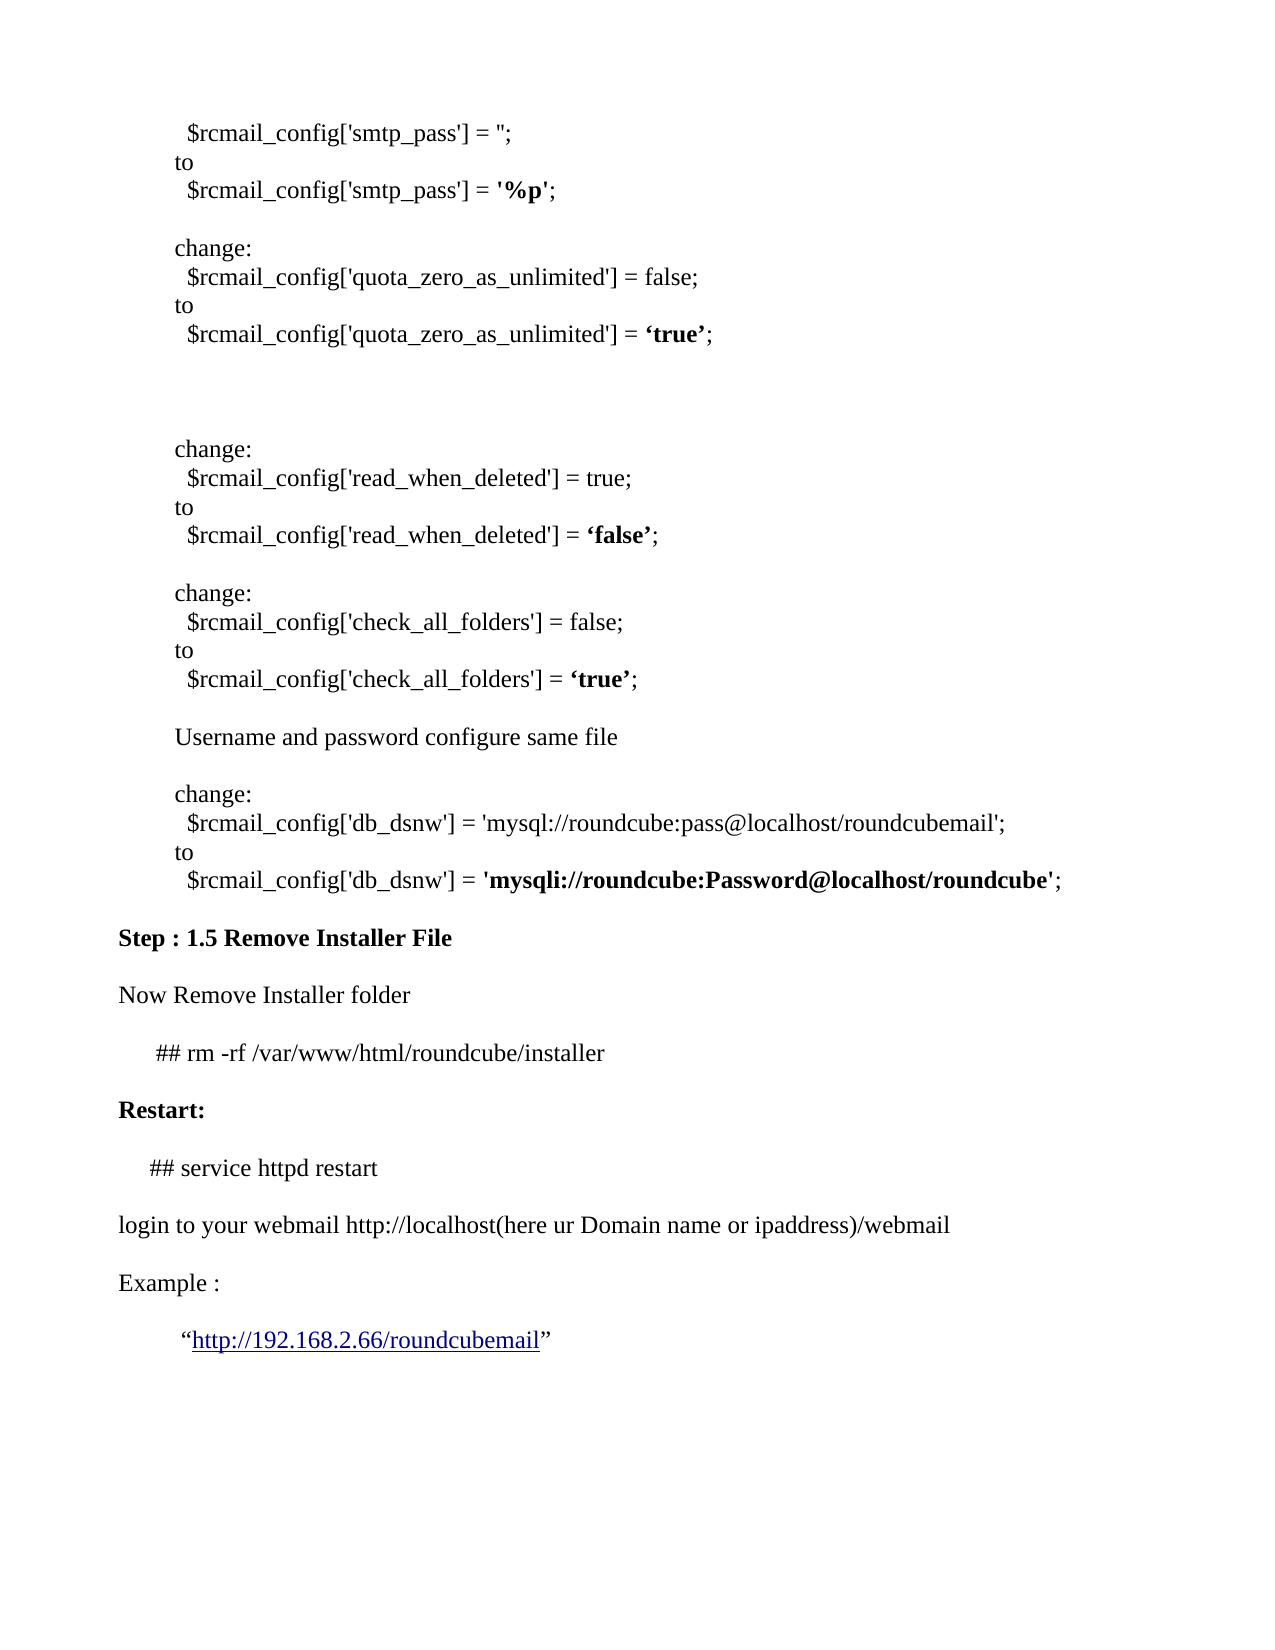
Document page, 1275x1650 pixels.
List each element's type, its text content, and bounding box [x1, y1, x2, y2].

text change: [118, 779, 1157, 808]
text change: [118, 578, 1157, 607]
text $rcmail_config['db_dsnw'] = 'mysqli://roundcube:Password@localhost/roundcube'; [118, 866, 1157, 894]
text change: [118, 434, 1157, 463]
text to [118, 636, 1157, 664]
text $rcmail_config['smtp_pass'] = ''; [118, 118, 1157, 147]
text $rcmail_config['smtp_pass'] = '%p'; [118, 176, 1157, 204]
text $rcmail_config['check_all_folders'] = ‘true’; [118, 664, 1157, 693]
text $rcmail_config['quota_zero_as_unlimited'] = false; [118, 262, 1157, 291]
text $rcmail_config['read_when_deleted'] = true; [118, 463, 1157, 492]
text “http://192.168.2.66/roundcubemail” [118, 1326, 1157, 1354]
text to [118, 147, 1157, 176]
text $rcmail_config['quota_zero_as_unlimited'] = ‘true’; [118, 319, 1157, 348]
text to [118, 492, 1157, 521]
text Now Remove Installer folder [118, 981, 1157, 1009]
text $rcmail_config['read_when_deleted'] = ‘false’; [118, 521, 1157, 549]
text Restart: [118, 1096, 1157, 1124]
text $rcmail_config['db_dsnw'] = 'mysql://roundcube:pass@localhost/roundcubemail'; [118, 808, 1157, 837]
text ## service httpd restart [118, 1153, 1157, 1182]
text $rcmail_config['check_all_folders'] = false; [118, 607, 1157, 636]
text Username and password configure same file [118, 722, 1157, 751]
text ## rm -rf /var/www/html/roundcube/installer [118, 1038, 1157, 1067]
text Example : [118, 1268, 1157, 1297]
text to [118, 291, 1157, 319]
text change: [118, 233, 1157, 262]
text login to your webmail http://localhost(here ur Domain name or ipaddress)/webmail [118, 1211, 1157, 1239]
text Step : 1.5 Remove Installer File [118, 923, 1157, 952]
text to [118, 837, 1157, 866]
